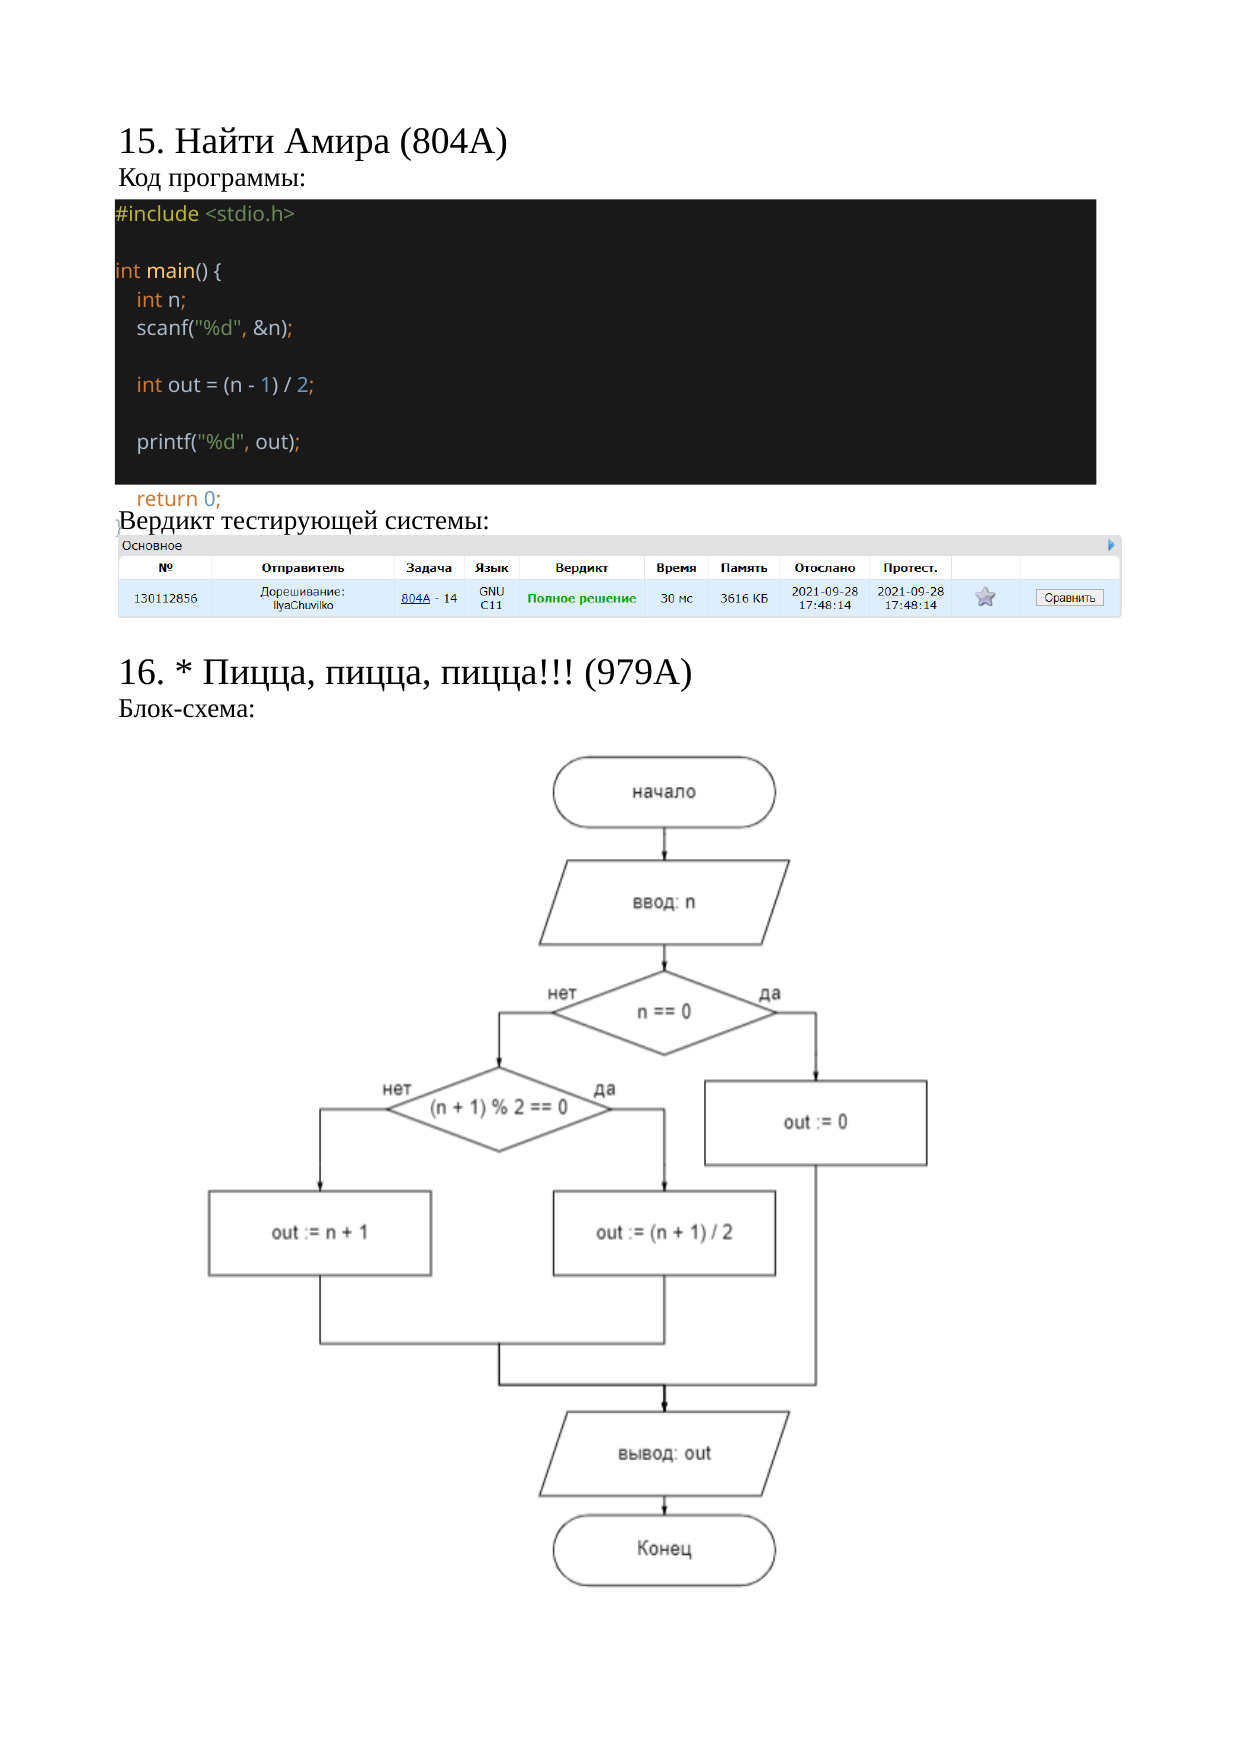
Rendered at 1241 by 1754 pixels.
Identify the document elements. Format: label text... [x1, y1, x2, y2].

text 16. * Пицца, пицца, пицца!!! (979A) [118, 649, 1122, 692]
text Код программы: [118, 161, 1122, 192]
picture [118, 535, 1123, 618]
text Блок-схема: [118, 692, 1122, 723]
text 15. Найти Амира (804A) [118, 118, 1122, 161]
text Вердикт тестирующей системы: [118, 504, 1122, 535]
picture [158, 723, 1082, 1626]
